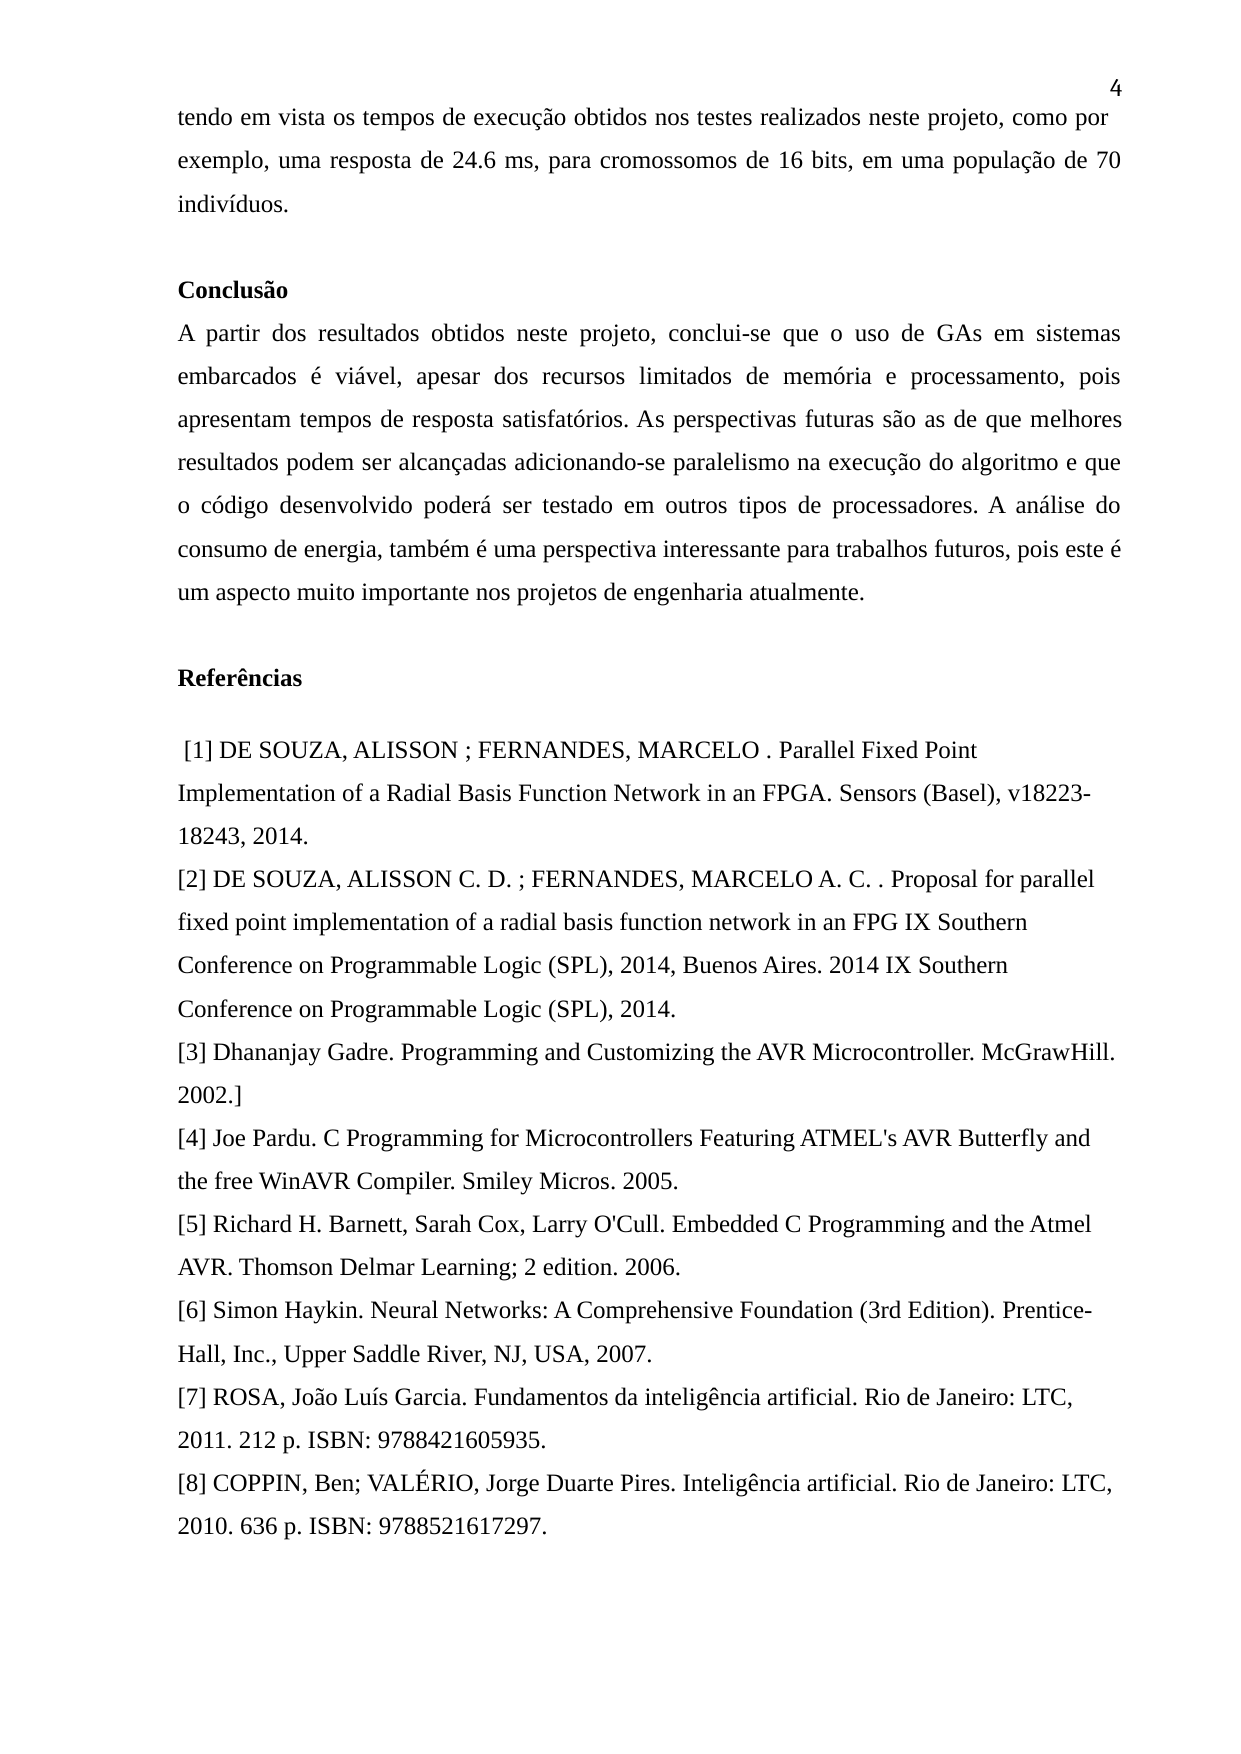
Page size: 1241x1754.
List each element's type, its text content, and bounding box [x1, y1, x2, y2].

text Referências [177, 663, 1122, 692]
text tendo em vista os tempos de execução obtidos nos testes realizados neste projeto, como por exemplo, uma resposta de 24.6 ms, para cromossomos de 16 bits, em uma população de 70 indivíduos. [177, 102, 1122, 217]
text [1] DE SOUZA, ALISSON ; FERNANDES, MARCELO . Parallel Fixed Point Implementation of a Radial Basis Function Network in an FPGA. Sensors (Basel), v18223­18243, 2014. [2] DE SOUZA, ALISSON C. D. ; FERNANDES, MARCELO A. C. . Proposal for parallel fixed point implementation of a radial basis function network in an FPG IX Southern Conference on Programmable Logic (SPL), 2014, Buenos Aires. 2014 IX Southern Conference on Programmable Logic (SPL), 2014. [3] Dhananjay Gadre. Programming and Customizing the AVR Microcontroller. McGraw­Hill. 2002.] [4] Joe Pardu. C Programming for Microcontrollers Featuring ATMEL's AVR Butterfly and the free WinAVR Compiler. Smiley Micros. 2005. [5] Richard H. Barnett, Sarah Cox, Larry O'Cull. Embedded C Programming and the Atmel AVR. Thomson Delmar Learning; 2 edition. 2006. [6] Simon Haykin. Neural Networks: A Comprehensive Foundation (3rd Edition). Prentice­Hall, Inc., Upper Saddle River, NJ, USA, 2007. [7] ROSA, João Luís Garcia. Fundamentos da inteligência artificial. Rio de Janeiro: LTC, 2011. 212 p. ISBN: 9788421605935. [8] COPPIN, Ben; VALÉRIO, Jorge Duarte Pires. Inteligência artificial. Rio de Janeiro: LTC, 2010. 636 p. ISBN: 9788521617297. [177, 735, 1122, 1540]
text Conclusão [177, 275, 1122, 304]
text A partir dos resultados obtidos neste projeto, conclui-se que o uso de GAs em sistemas embarcados é viável, apesar dos recursos limitados de memória e processamento, pois apresentam tempos de resposta satisfatórios. As perspectivas futuras são as de que melhores resultados podem ser alcançadas adicionando-se paralelismo na execução do algoritmo e que o código desenvolvido poderá ser testado em outros tipos de processadores. A análise do consumo de energia, também é uma perspectiva interessante para trabalhos futuros, pois este é um aspecto muito importante nos projetos de engenharia atualmente. [177, 318, 1122, 606]
